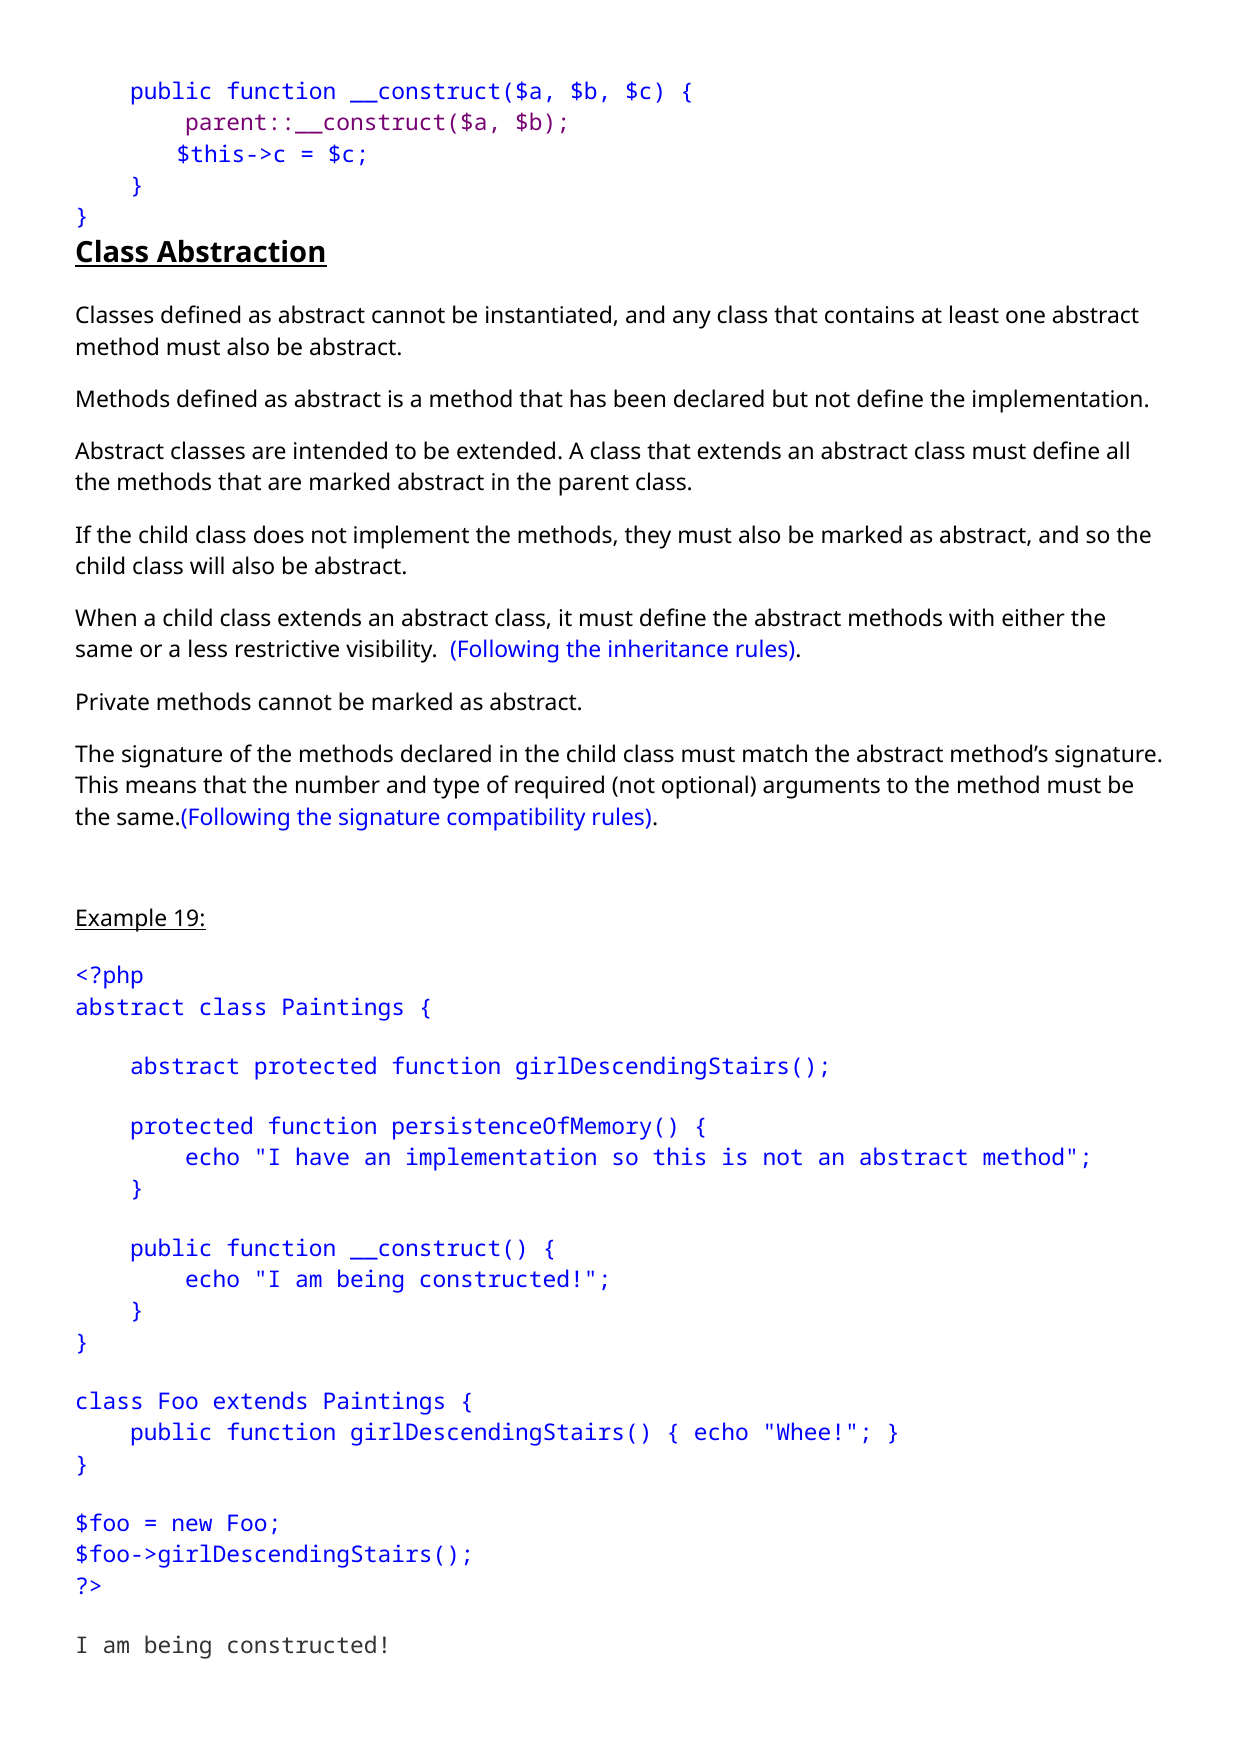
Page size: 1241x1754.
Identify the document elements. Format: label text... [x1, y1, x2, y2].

text public function girlDescendingStairs() { echo "Whee!"; } [75, 1416, 1166, 1447]
text Abstract classes are intended to be extended. A class that extends an abstract class must define all the methods that are marked abstract in the parent class. [75, 435, 1166, 498]
text When a child class extends an abstract class, it must define the abstract methods with either the same or a less restrictive visibility. (Following the inheritance rules). [75, 602, 1166, 665]
text } [75, 1172, 1166, 1203]
text public function __construct() { [75, 1232, 1166, 1263]
text class Foo extends Paintings { [75, 1385, 1166, 1416]
text If the child class does not implement the methods, they must also be marked as abstract, and so the child class will also be abstract. [75, 519, 1166, 581]
text <?php [75, 959, 1166, 990]
text The signature of the methods declared in the child class must match the abstract method’s signature. This means that the number and type of required (not optional) arguments to the method must be the same.(Following the signature compatibility rules). [75, 738, 1166, 832]
text } [75, 1447, 1166, 1479]
text Example 19: [75, 902, 1166, 933]
text Classes defined as abstract cannot be instantiated, and any class that contains at least one abstract method must also be abstract. [75, 299, 1166, 362]
text echo "I have an implementation so this is not an abstract method"; [75, 1141, 1166, 1172]
text $this->c = $c; [75, 137, 1166, 169]
text $foo = new Foo; [75, 1507, 1166, 1538]
text Methods defined as abstract is a method that has been declared but not define the implementation. [75, 383, 1166, 414]
text } [75, 169, 1166, 200]
text abstract protected function girlDescendingStairs(); [75, 1050, 1166, 1081]
text } [75, 1294, 1166, 1325]
text protected function persistenceOfMemory() { [75, 1109, 1166, 1141]
text } [75, 200, 1166, 231]
text abstract class Paintings { [75, 990, 1166, 1022]
text } [75, 1325, 1166, 1357]
text echo "I am being constructed!"; [75, 1263, 1166, 1294]
text public function __construct($a, $b, $c) { [75, 75, 1166, 106]
text ?> [75, 1569, 1166, 1601]
text $foo->girlDescendingStairs(); [75, 1538, 1166, 1569]
text I am being constructed! [75, 1629, 1166, 1660]
text parent::__construct($a, $b); [75, 106, 1166, 137]
subtitle Class Abstraction [75, 231, 1166, 271]
text Private methods cannot be marked as abstract. [75, 686, 1166, 717]
